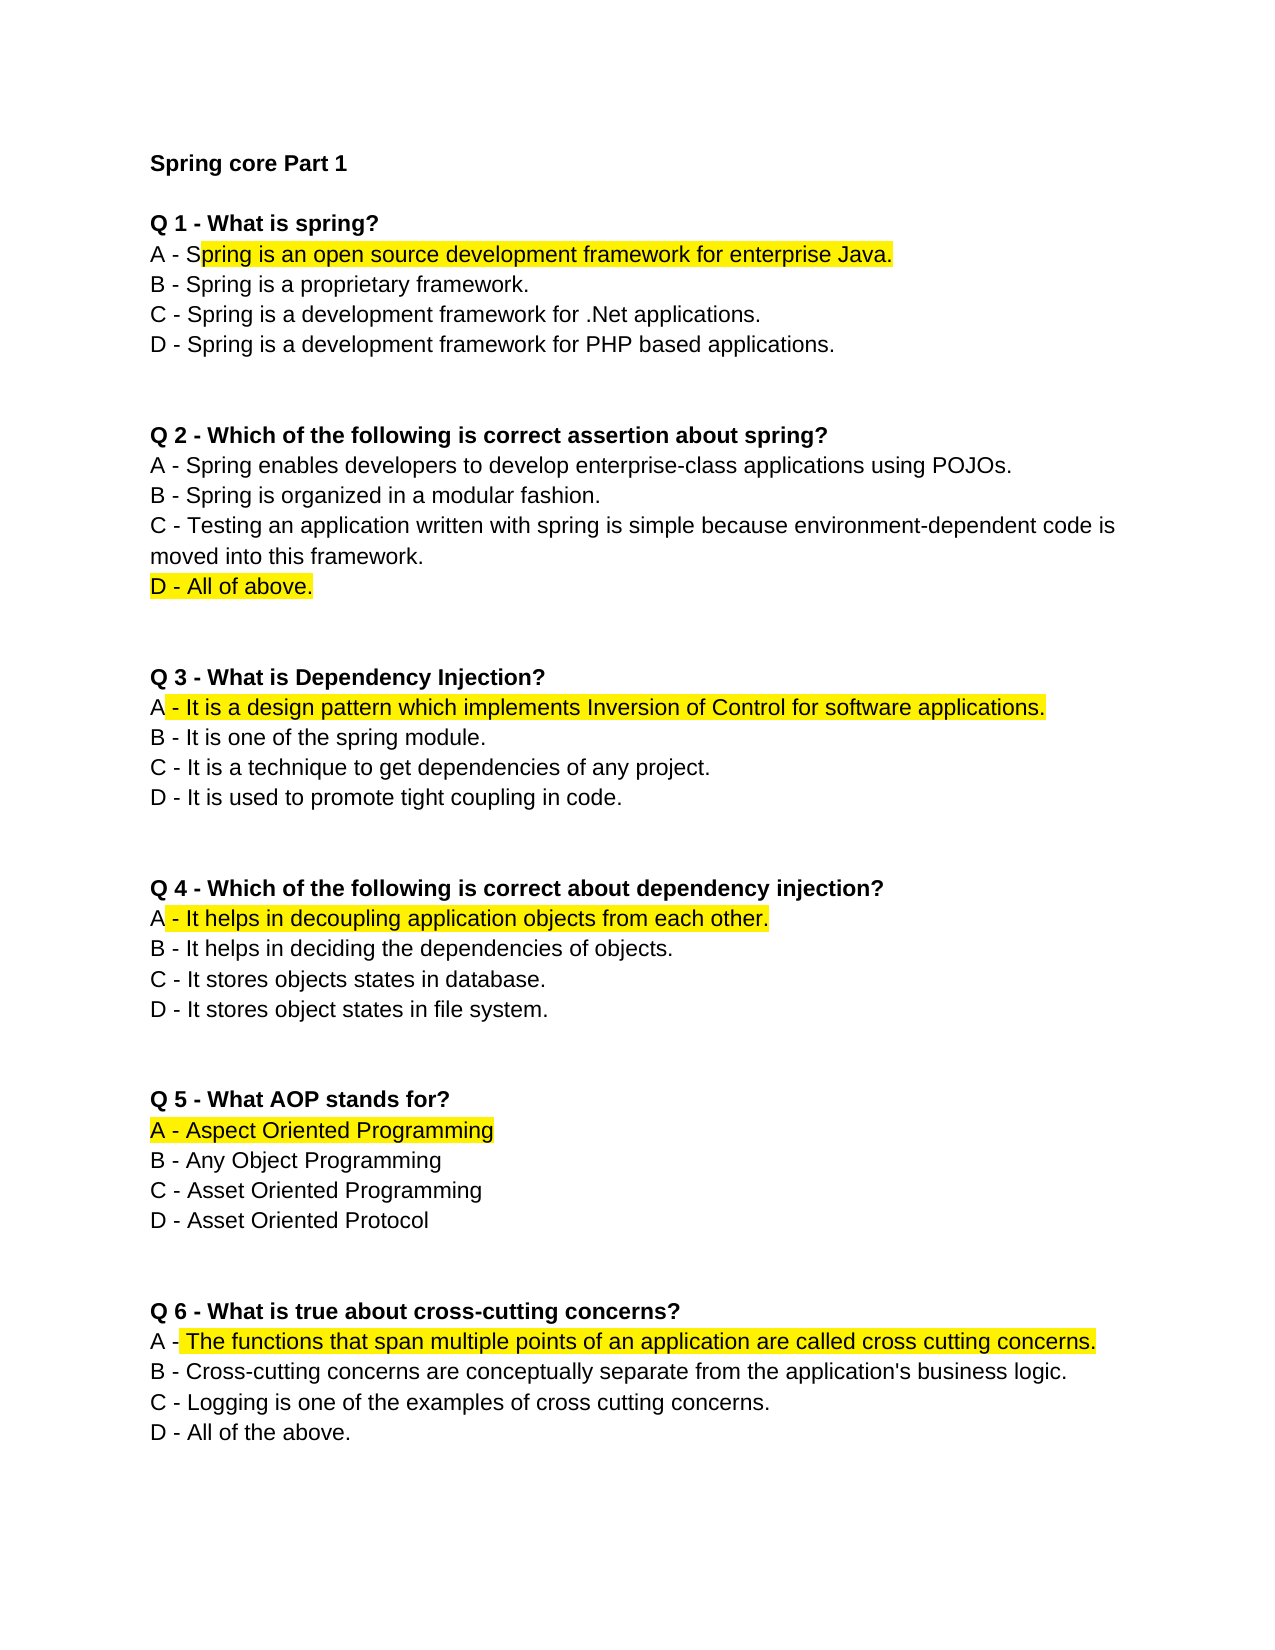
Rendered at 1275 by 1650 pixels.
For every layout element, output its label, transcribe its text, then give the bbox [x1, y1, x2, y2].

text B - Spring is organized in a modular fashion. [150, 482, 1125, 509]
text moved into this framework. [150, 543, 1125, 569]
text Q 2 - Which of the following is correct assertion about spring? [150, 422, 1125, 448]
text D - Asset Oriented Protocol [150, 1207, 1125, 1234]
text D - Spring is a development framework for PHP based applications. [150, 331, 1125, 358]
text C - It is a technique to get dependencies of any project. [150, 754, 1125, 781]
text C - Spring is a development framework for .Net applications. [150, 301, 1125, 327]
text C - Asset Oriented Programming [150, 1177, 1125, 1203]
text C - Testing an application written with spring is simple because environment-dependent code is [150, 512, 1125, 539]
text A - The functions that span multiple points of an application are called cross cutting concerns. [150, 1328, 1125, 1354]
text D - All of above. [150, 573, 1125, 599]
text C - It stores objects states in database. [150, 966, 1125, 992]
text Q 5 - What AOP stands for? [150, 1086, 1125, 1113]
text D - It stores object states in file system. [150, 996, 1125, 1022]
text B - It helps in deciding the dependencies of objects. [150, 935, 1125, 962]
text A - It helps in decoupling application objects from each other. [150, 905, 1125, 932]
text Q 1 - What is spring? [150, 210, 1125, 237]
text D - It is used to promote tight coupling in code. [150, 784, 1125, 811]
text A - Spring enables developers to develop enterprise-class applications using POJOs. [150, 452, 1125, 478]
text Q 4 - Which of the following is correct about dependency injection? [150, 875, 1125, 901]
text C - Logging is one of the examples of cross cutting concerns. [150, 1388, 1125, 1415]
text B - Any Object Programming [150, 1147, 1125, 1173]
text A - It is a design pattern which implements Inversion of Control for software applications. [150, 694, 1125, 720]
text B - Cross-cutting concerns are conceptually separate from the application's business logic. [150, 1358, 1125, 1385]
text Q 6 - What is true about cross-cutting concerns? [150, 1298, 1125, 1324]
text B - Spring is a proprietary framework. [150, 271, 1125, 297]
text Q 3 - What is Dependency Injection? [150, 663, 1125, 690]
text A - Aspect Oriented Programming [150, 1117, 1125, 1143]
text Spring core Part 1 [150, 150, 1125, 176]
text A - Spring is an open source development framework for enterprise Java. [150, 241, 1125, 267]
text D - All of the above. [150, 1419, 1125, 1445]
text B - It is one of the spring module. [150, 724, 1125, 750]
